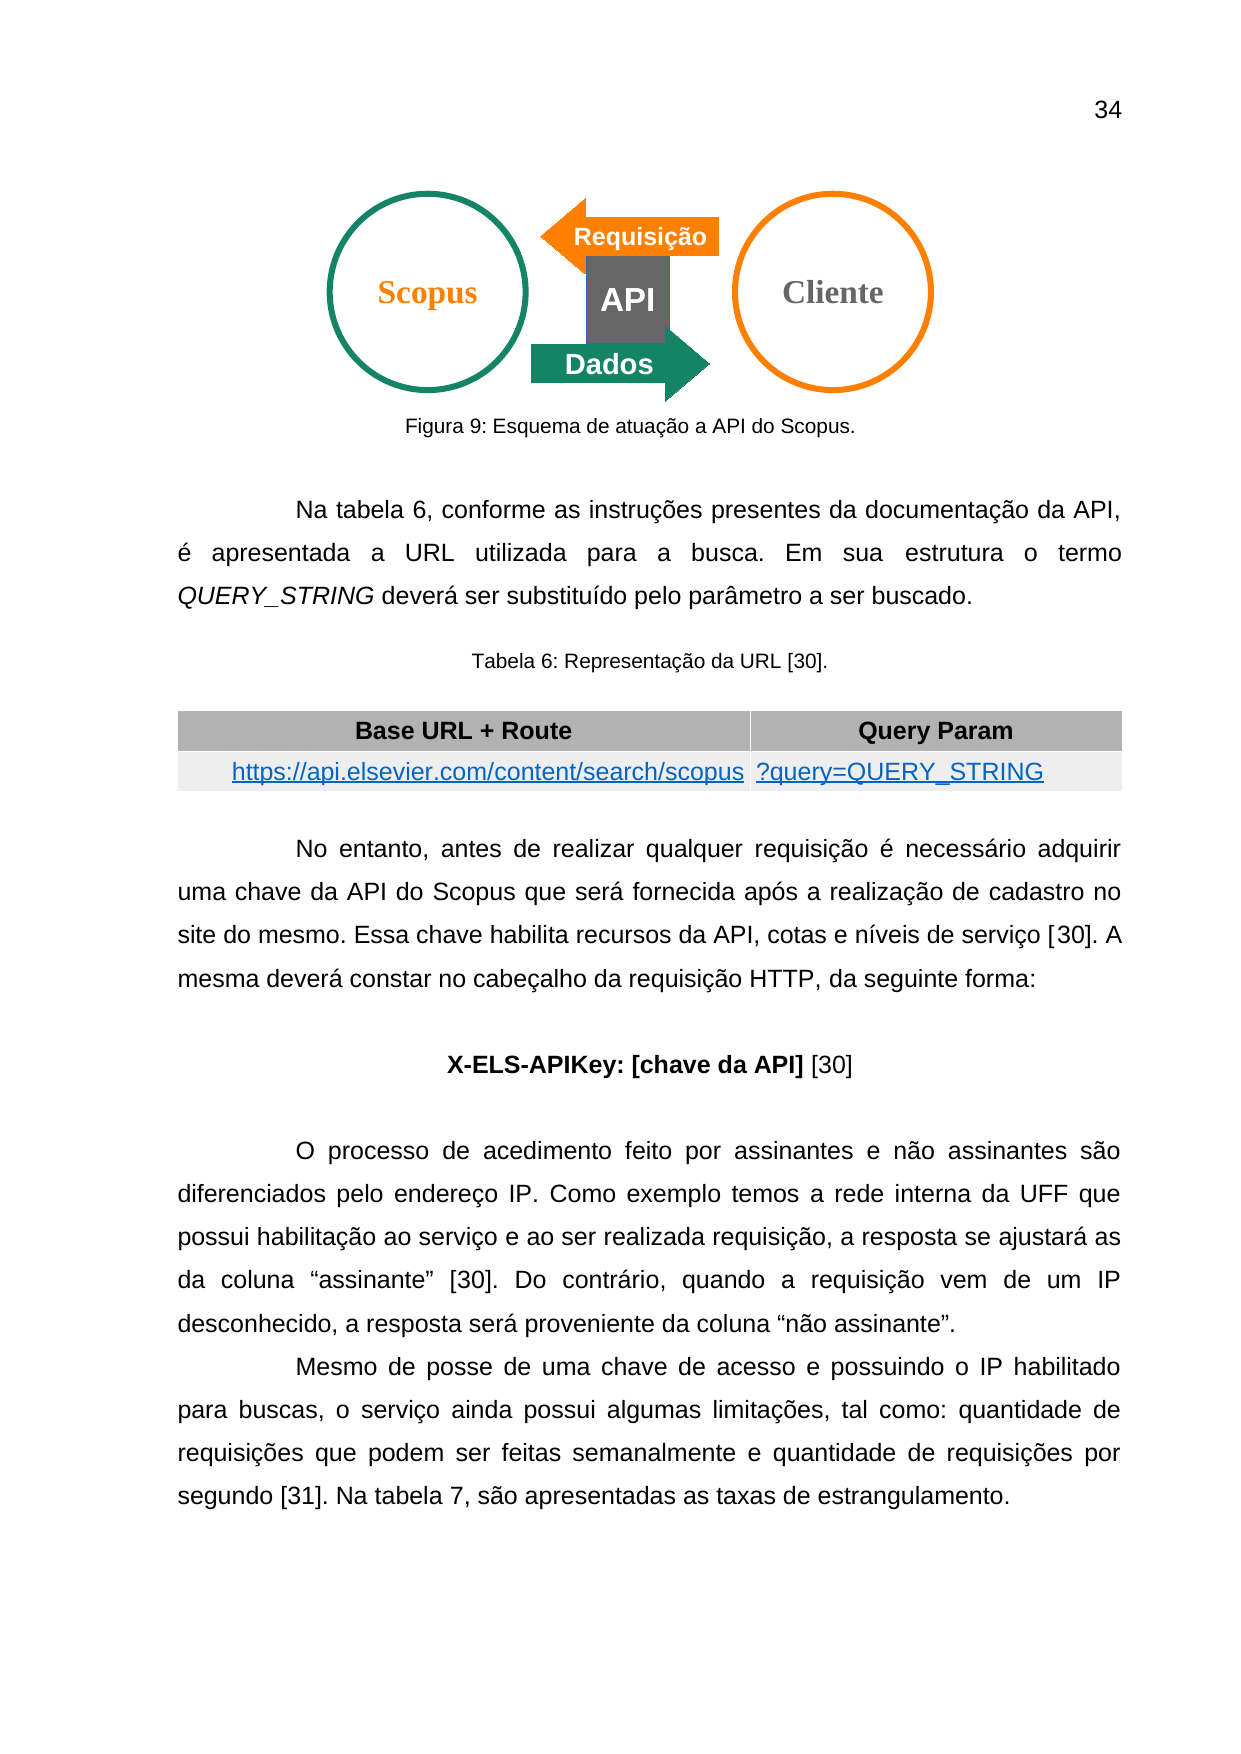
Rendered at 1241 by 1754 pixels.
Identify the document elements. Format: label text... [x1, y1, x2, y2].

table_header Query Param [751, 711, 1122, 751]
text Na tabela 6, conforme as instruções presentes da documentação da API, é apresentada a URL utilizada para a busca. Em sua estrutura o termo QUERY_STRING deverá ser substituído pelo parâmetro a ser buscado. [177, 495, 1122, 610]
text Mesmo de posse de uma chave de acesso e possuindo o IP habilitado para buscas, o serviço ainda possui algumas limitações, tal como: quantidade de requisições que podem ser feitas semanalmente e quantidade de requisições por segundo [31]. Na tabela 7, são apresentadas as taxas de estrangulamento. [177, 1352, 1122, 1510]
table_header Base URL + Route [178, 711, 750, 751]
text No entanto, antes de realizar qualquer requisição é necessário adquirir uma chave da API do Scopus que será fornecida após a realização de cadastro no site do mesmo. Essa chave habilita recursos da API, cotas e níveis de serviço [30]. A mesma deverá constar no cabeçalho da requisição HTTP, da seguinte forma: [177, 834, 1122, 992]
text X-ELS-APIKey: [chave da API] [30] [177, 1050, 1122, 1078]
text Tabela 6: Representação da URL [30]. [177, 649, 1122, 673]
table_cell ?query=QUERY_STRING [751, 752, 1122, 791]
table_cell https://api.elsevier.com/content/search/scopus [178, 752, 750, 791]
text Figura 9: Esquema de atuação a API do Scopus. [327, 219, 934, 437]
text O processo de acedimento feito por assinantes e não assinantes são diferenciados pelo endereço IP. Como exemplo temos a rede interna da UFF que possui habilitação ao serviço e ao ser realizada requisição, a resposta se ajustará as da coluna “assinante” [30]. Do contrário, quando a requisição vem de um IP desconhecido, a resposta será proveniente da coluna “não assinante”. [177, 1136, 1122, 1337]
